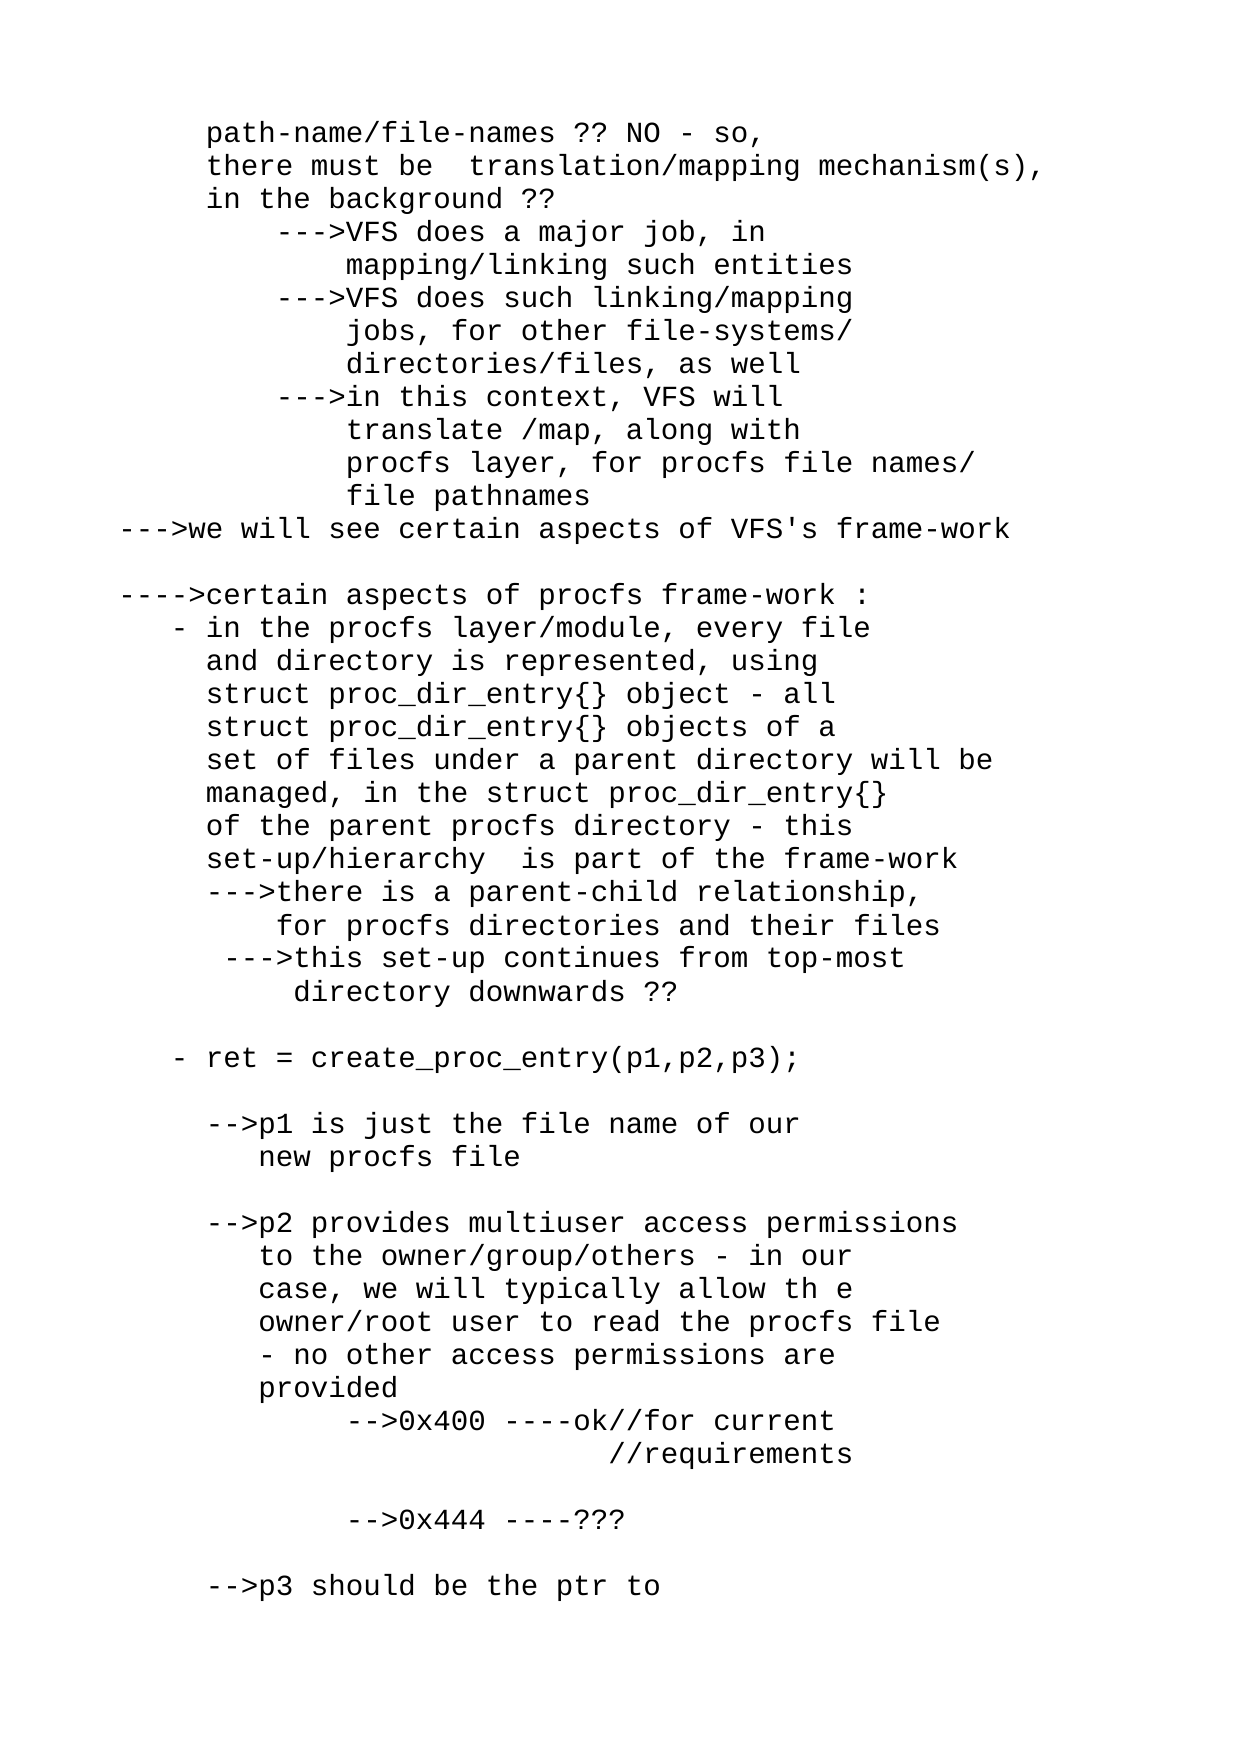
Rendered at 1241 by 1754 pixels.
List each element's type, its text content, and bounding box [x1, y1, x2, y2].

text case, we will typically allow th e [118, 1274, 1122, 1307]
text set-up/hierarchy is part of the frame-work [118, 844, 1122, 878]
text managed, in the struct proc_dir_entry{} [118, 778, 1122, 812]
text --->VFS does such linking/mapping [118, 283, 1122, 316]
text file pathnames [118, 481, 1122, 514]
text in the background ?? [118, 184, 1122, 217]
text jobs, for other file-systems/ [118, 316, 1122, 349]
text there must be translation/mapping mechanism(s), [118, 151, 1122, 184]
text --->VFS does a major job, in [118, 217, 1122, 250]
text new procfs file [118, 1142, 1122, 1175]
text - ret = create_proc_entry(p1,p2,p3); [118, 1043, 1122, 1076]
text - no other access permissions are [118, 1340, 1122, 1373]
text procfs layer, for procfs file names/ [118, 448, 1122, 481]
text --->in this context, VFS will [118, 382, 1122, 415]
text directories/files, as well [118, 349, 1122, 382]
text //requirements [118, 1439, 1122, 1472]
text - in the procfs layer/module, every file [118, 613, 1122, 646]
text -->p2 provides multiuser access permissions [118, 1208, 1122, 1241]
text -->0x400 ----ok//for current [118, 1406, 1122, 1439]
text to the owner/group/others - in our [118, 1241, 1122, 1274]
text path-name/file-names ?? NO - so, [118, 118, 1122, 151]
text struct proc_dir_entry{} objects of a [118, 712, 1122, 746]
text -->p3 should be the ptr to [118, 1571, 1122, 1604]
text provided [118, 1373, 1122, 1406]
text for procfs directories and their files [118, 911, 1122, 944]
text --->we will see certain aspects of VFS's frame-work [118, 514, 1122, 547]
text struct proc_dir_entry{} object - all [118, 679, 1122, 712]
text set of files under a parent directory will be [118, 746, 1122, 778]
text --->there is a parent-child relationship, [118, 878, 1122, 911]
text -->p1 is just the file name of our [118, 1109, 1122, 1142]
text translate /map, along with [118, 415, 1122, 448]
text directory downwards ?? [118, 977, 1122, 1010]
text -->0x444 ----??? [118, 1505, 1122, 1538]
text and directory is represented, using [118, 646, 1122, 679]
text owner/root user to read the procfs file [118, 1307, 1122, 1340]
text mapping/linking such entities [118, 250, 1122, 283]
text ---->certain aspects of procfs frame-work : [118, 580, 1122, 613]
text of the parent procfs directory - this [118, 812, 1122, 844]
text --->this set-up continues from top-most [118, 944, 1122, 977]
